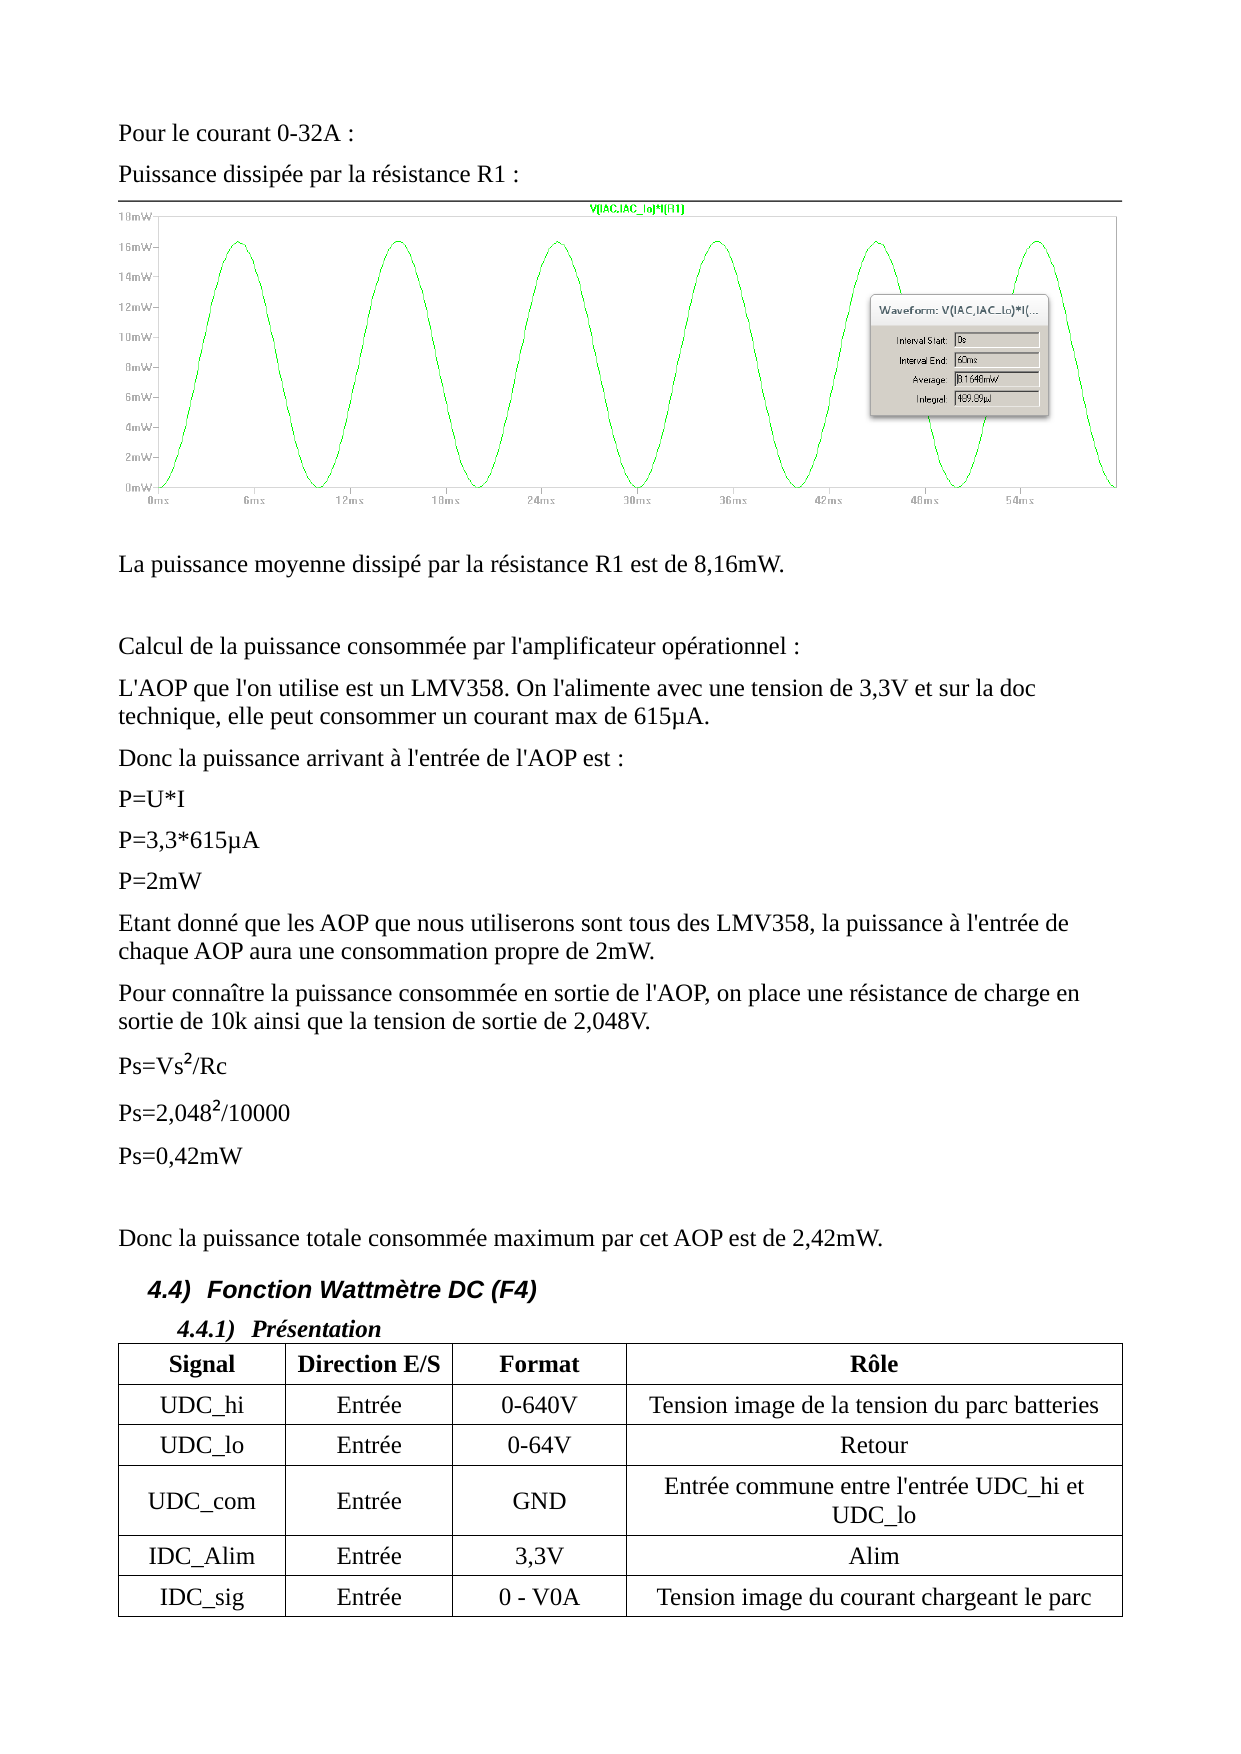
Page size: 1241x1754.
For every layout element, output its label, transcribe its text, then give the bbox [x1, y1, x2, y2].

table_cell 0 - V0A [453, 1576, 626, 1616]
text L'AOP que l'on utilise est un LMV358. On l'alimente avec une tension de 3,3V et sur la doc technique, elle peut consommer un courant max de 615µA. [118, 673, 1122, 730]
text P=2mW [118, 866, 1122, 895]
table_cell 3,3V [453, 1536, 626, 1575]
picture [118, 200, 1123, 508]
text Etant donné que les AOP que nous utiliserons sont tous des LMV358, la puissance à l'entrée de chaque AOP aura une consommation propre de 2mW. [118, 908, 1122, 965]
subtitle Présentation [177, 1314, 1122, 1343]
text Ps=2,048²/10000 [118, 1094, 1122, 1128]
table_cell Tension image du courant chargeant le parc [627, 1576, 1122, 1616]
table_cell Entrée [286, 1576, 452, 1616]
table_cell GND [453, 1466, 626, 1534]
table_header Rôle [627, 1344, 1122, 1384]
table_cell Entrée [286, 1536, 452, 1575]
text Donc la puissance arrivant à l'entrée de l'AOP est : [118, 743, 1122, 771]
table_cell UDC_hi [119, 1385, 285, 1424]
table_header Signal [119, 1344, 285, 1384]
table_cell UDC_com [119, 1466, 285, 1534]
text Puissance dissipée par la résistance R1 : [118, 159, 1122, 188]
text Donc la puissance totale consommée maximum par cet AOP est de 2,42mW. [118, 1223, 1122, 1252]
table_cell Entrée commune entre l'entrée UDC_hi et UDC_lo [627, 1466, 1122, 1534]
table_header Direction E/S [286, 1344, 452, 1384]
text Pour le courant 0-32A : [118, 118, 1122, 147]
table_cell Entrée [286, 1466, 452, 1534]
table_header Format [453, 1344, 626, 1384]
table_cell Entrée [286, 1385, 452, 1424]
table_cell 0-640V [453, 1385, 626, 1424]
subtitle Fonction Wattmètre DC (F4) [148, 1275, 1122, 1304]
text Pour connaître la puissance consommée en sortie de l'AOP, on place une résistance de charge en sortie de 10k ainsi que la tension de sortie de 2,048V. [118, 978, 1122, 1035]
text Ps=0,42mW [118, 1141, 1122, 1169]
table_cell Tension image de la tension du parc batteries [627, 1385, 1122, 1424]
table_cell Retour [627, 1425, 1122, 1465]
table_cell 0-64V [453, 1425, 626, 1465]
text La puissance moyenne dissipé par la résistance R1 est de 8,16mW. [118, 549, 1122, 578]
text Calcul de la puissance consommée par l'amplificateur opérationnel : [118, 631, 1122, 660]
table_cell IDC_Alim [119, 1536, 285, 1575]
table_cell UDC_lo [119, 1425, 285, 1465]
text P=3,3*615µA [118, 825, 1122, 854]
table_cell Alim [627, 1536, 1122, 1575]
table_cell Entrée [286, 1425, 452, 1465]
text P=U*I [118, 784, 1122, 813]
text Ps=Vs²/Rc [118, 1048, 1122, 1082]
table_cell IDC_sig [119, 1576, 285, 1616]
